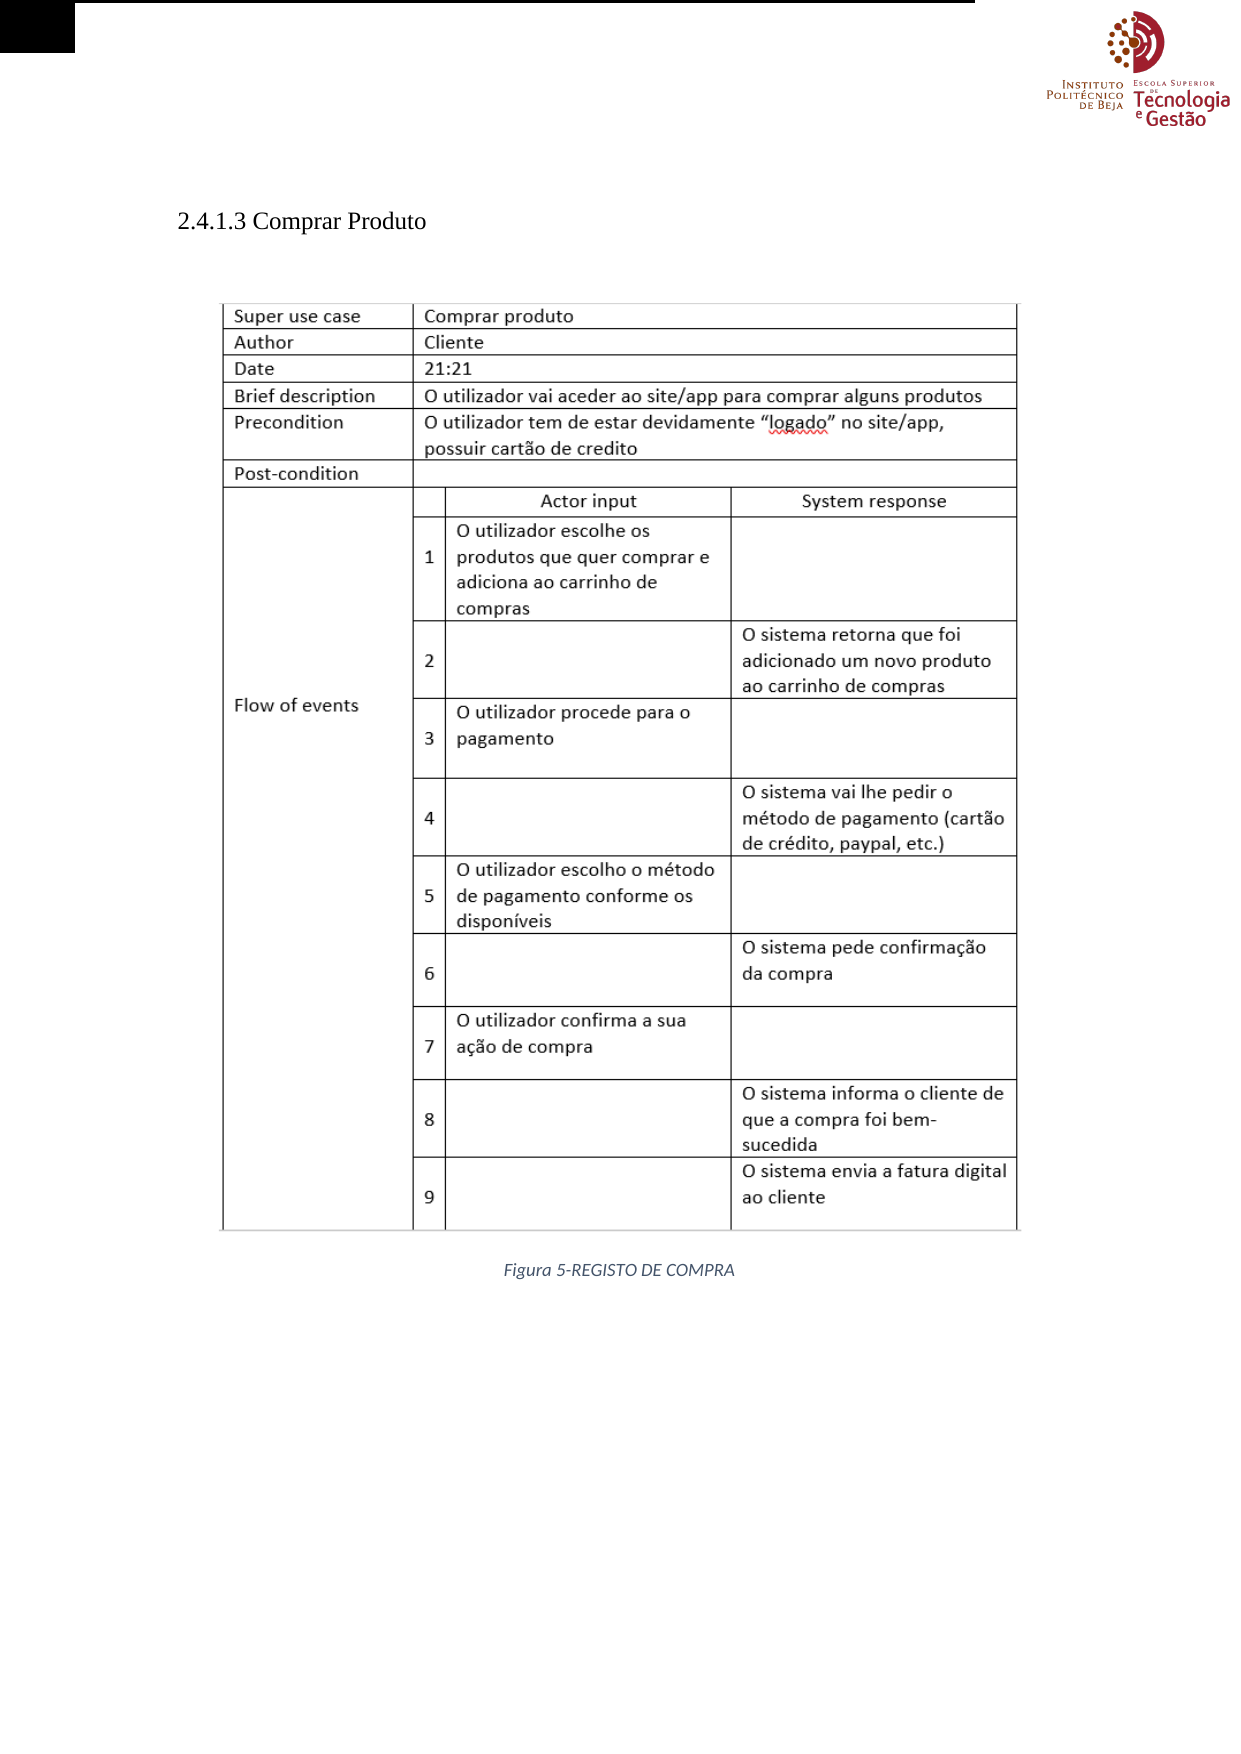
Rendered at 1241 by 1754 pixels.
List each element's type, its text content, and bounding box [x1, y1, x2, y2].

text Figura 5-REGISTO DE COMPRA [177, 1258, 1063, 1281]
subtitle 2.4.1.3 Comprar Produto [177, 206, 1063, 235]
